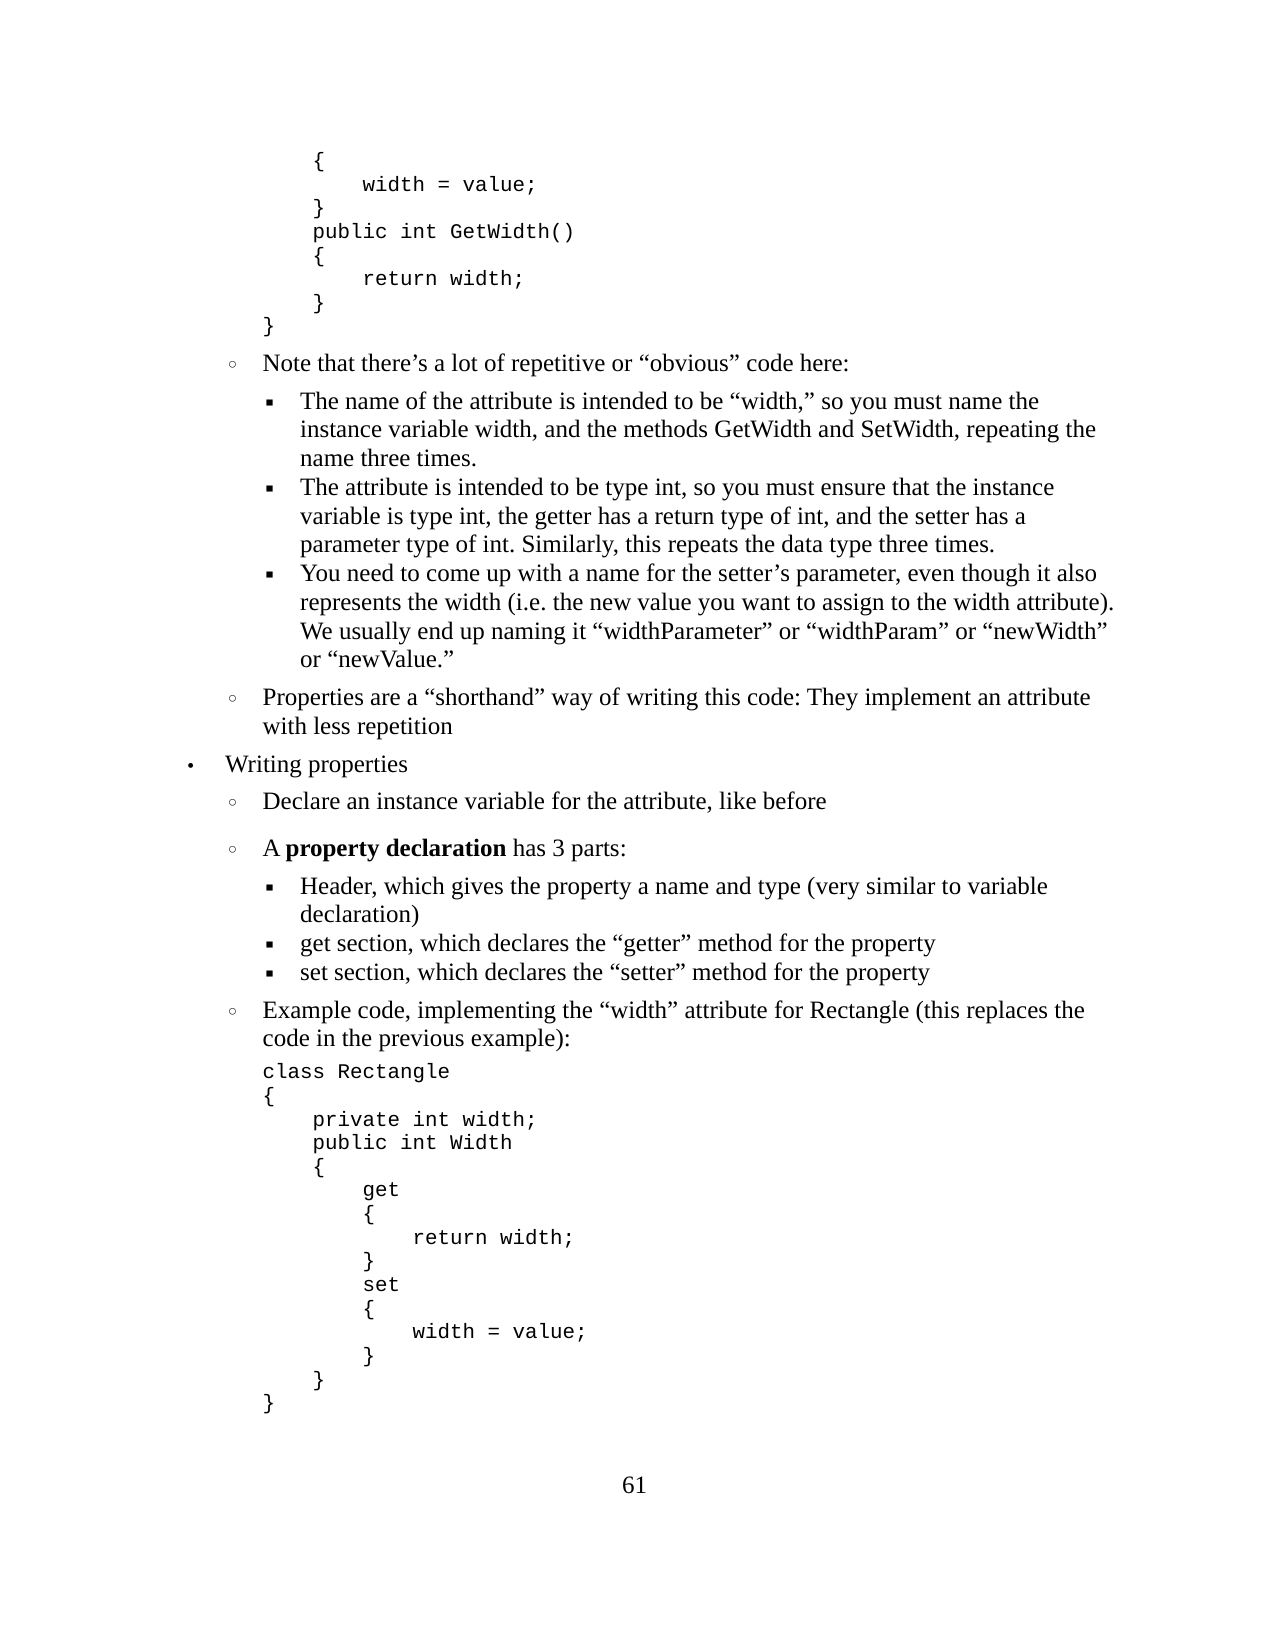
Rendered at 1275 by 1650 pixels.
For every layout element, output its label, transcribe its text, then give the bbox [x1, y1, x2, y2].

list The name of the attribute is intended to be “width,” so you must name the instance variable width, and the methods GetWidth and SetWidth, repeating the name three times. [262, 386, 1125, 472]
list Header, which gives the property a name and type (very similar to variable declaration) [262, 871, 1125, 928]
list A property declaration has 3 parts: [225, 833, 1125, 862]
list public int Width [225, 1132, 1125, 1156]
list Example code, implementing the “width” attribute for Rectangle (this replaces the code in the previous example): [225, 995, 1125, 1052]
list return width; [225, 268, 1125, 292]
list } [225, 1392, 1125, 1416]
list Note that there’s a lot of repetitive or “obvious” code here: [225, 348, 1125, 377]
list } [225, 1345, 1125, 1369]
list { [225, 1085, 1125, 1108]
list public int GetWidth() [225, 221, 1125, 244]
list } [225, 197, 1125, 221]
list { [225, 150, 1125, 174]
list width = value; [225, 174, 1125, 197]
list { [225, 1298, 1125, 1321]
list set section, which declares the “setter” method for the property [262, 957, 1125, 986]
list { [225, 244, 1125, 268]
list You need to come up with a name for the setter’s parameter, even though it also represents the width (i.e. the new value you want to assign to the width attribute). We usually end up naming it “widthParameter” or “widthParam” or “newWidth” or “newValue.” [262, 558, 1125, 673]
list The attribute is intended to be type int, so you must ensure that the instance variable is type int, the getter has a return type of int, and the setter has a parameter type of int. Similarly, this repeats the data type three times. [262, 472, 1125, 558]
list Declare an instance variable for the attribute, like before [225, 786, 1125, 815]
list get [225, 1179, 1125, 1203]
list } [225, 1369, 1125, 1392]
list width = value; [225, 1321, 1125, 1345]
list } [225, 1250, 1125, 1274]
list Properties are a “shorthand” way of writing this code: They implement an attribute with less repetition [225, 682, 1125, 740]
list set [225, 1274, 1125, 1298]
list return width; [225, 1227, 1125, 1250]
list { [225, 1203, 1125, 1227]
list { [225, 1156, 1125, 1179]
list get section, which declares the “getter” method for the property [262, 928, 1125, 957]
list Writing properties [187, 749, 1125, 777]
list private int width; [225, 1108, 1125, 1132]
list } [225, 292, 1125, 316]
list } [225, 316, 1125, 339]
list class Rectangle [225, 1061, 1125, 1085]
